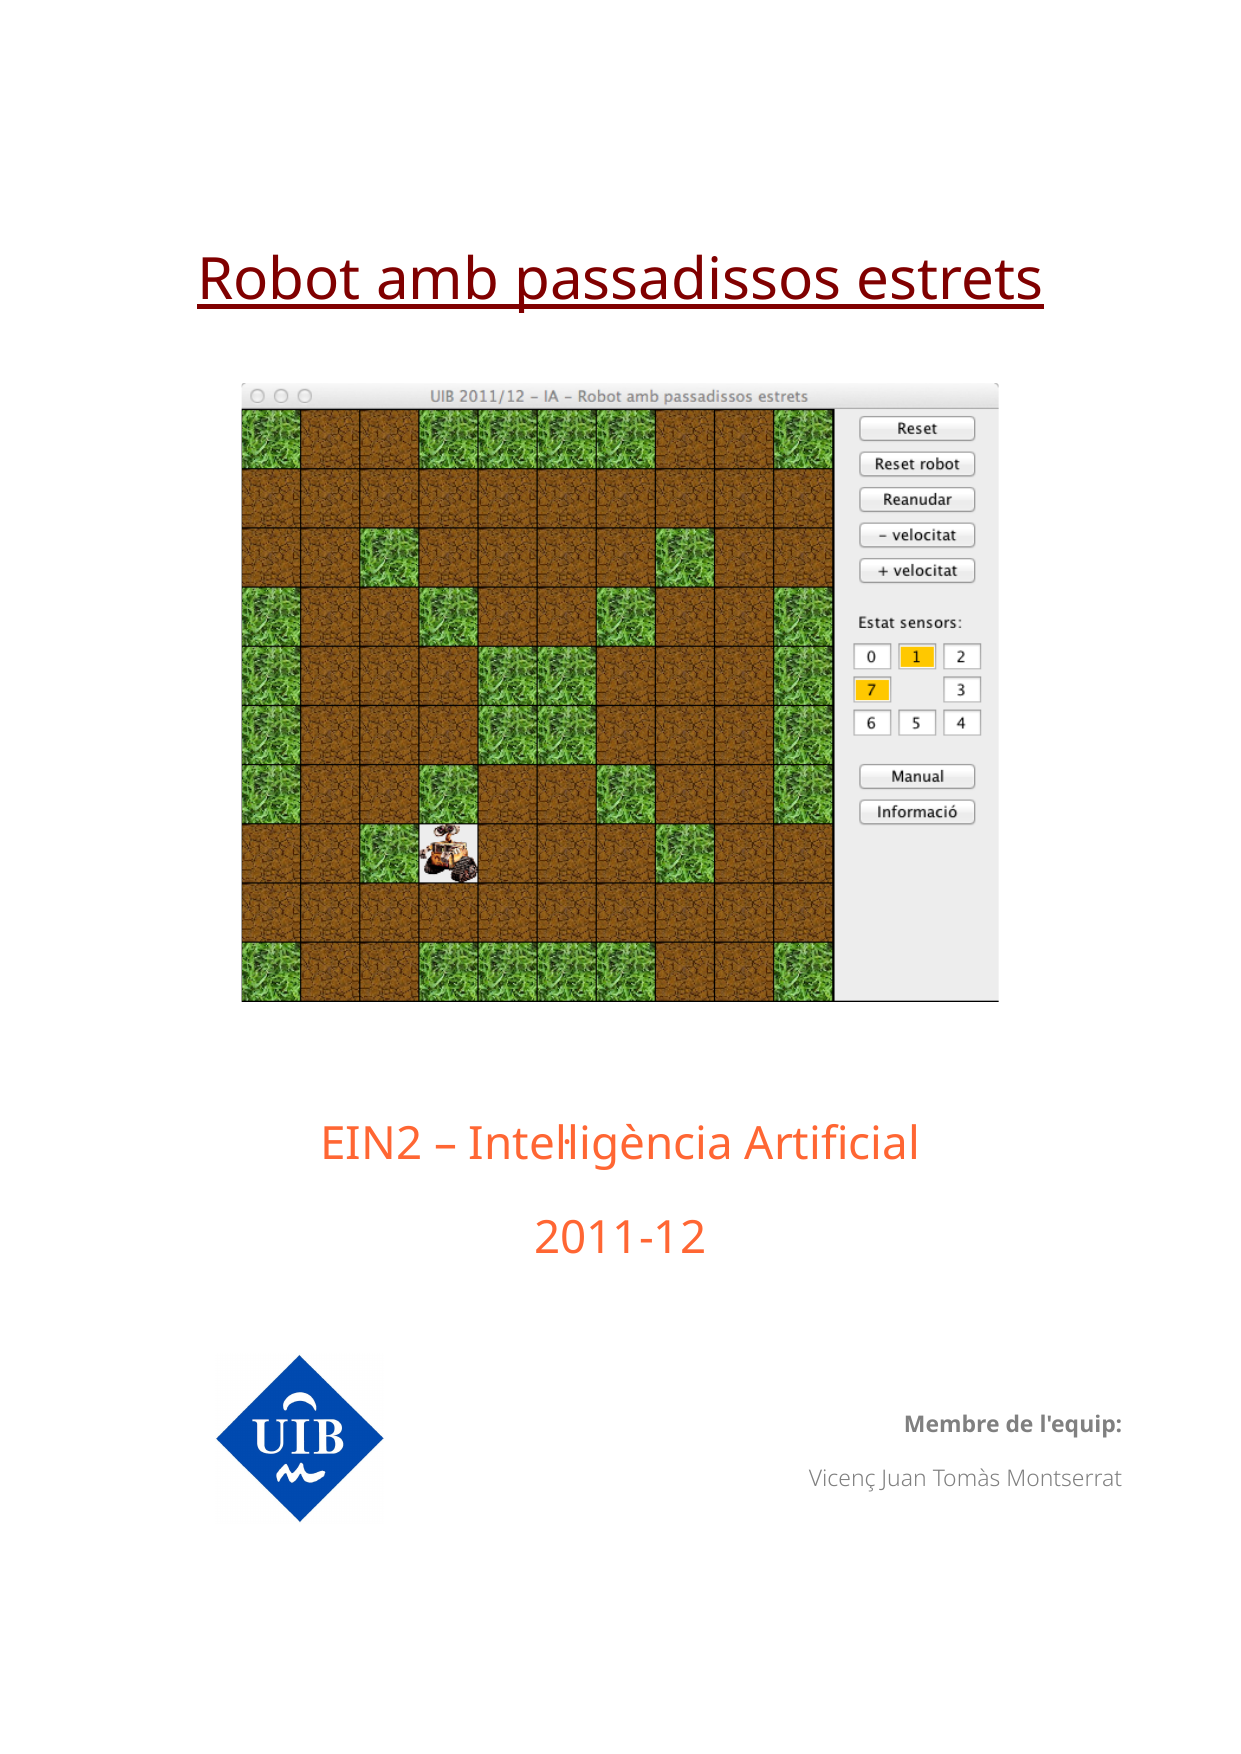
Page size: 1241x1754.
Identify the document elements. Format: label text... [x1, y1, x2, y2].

text 2011-12 [118, 1204, 1122, 1267]
picture [241, 383, 999, 1002]
text EIN2 – Intel·ligència Artificial [118, 1111, 1122, 1173]
text Vicenç Juan Tomàs Montserrat [385, 1462, 1122, 1494]
text [118, 1462, 215, 1494]
picture [215, 1353, 385, 1524]
text [118, 1407, 215, 1439]
text Membre de l'equip: [385, 1407, 1122, 1439]
text Robot amb passadissos estrets [118, 118, 1122, 317]
